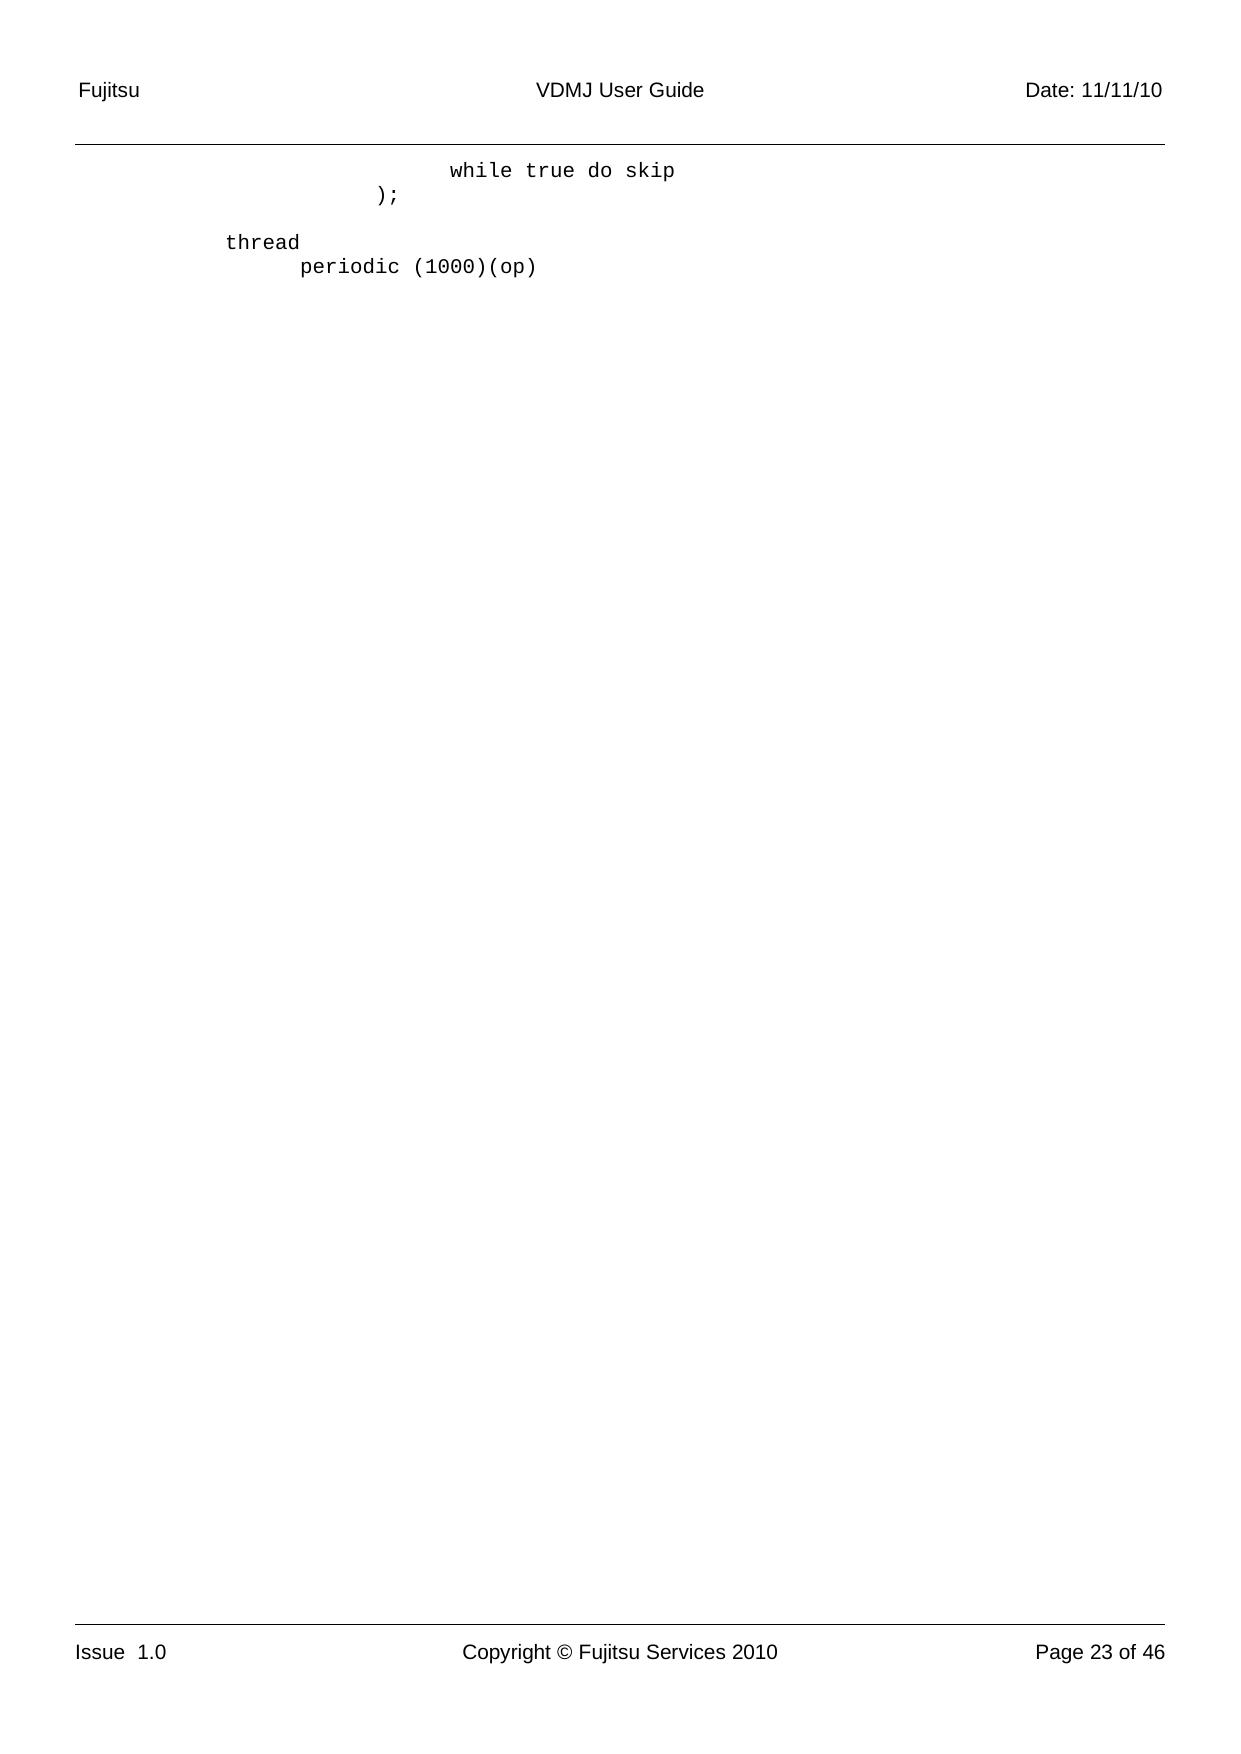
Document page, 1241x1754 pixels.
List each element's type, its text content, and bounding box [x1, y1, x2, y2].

text thread [225, 232, 1165, 256]
text periodic (1000)(op) [225, 256, 1165, 279]
text while true do skip [225, 160, 1165, 184]
text ); [225, 184, 1165, 208]
